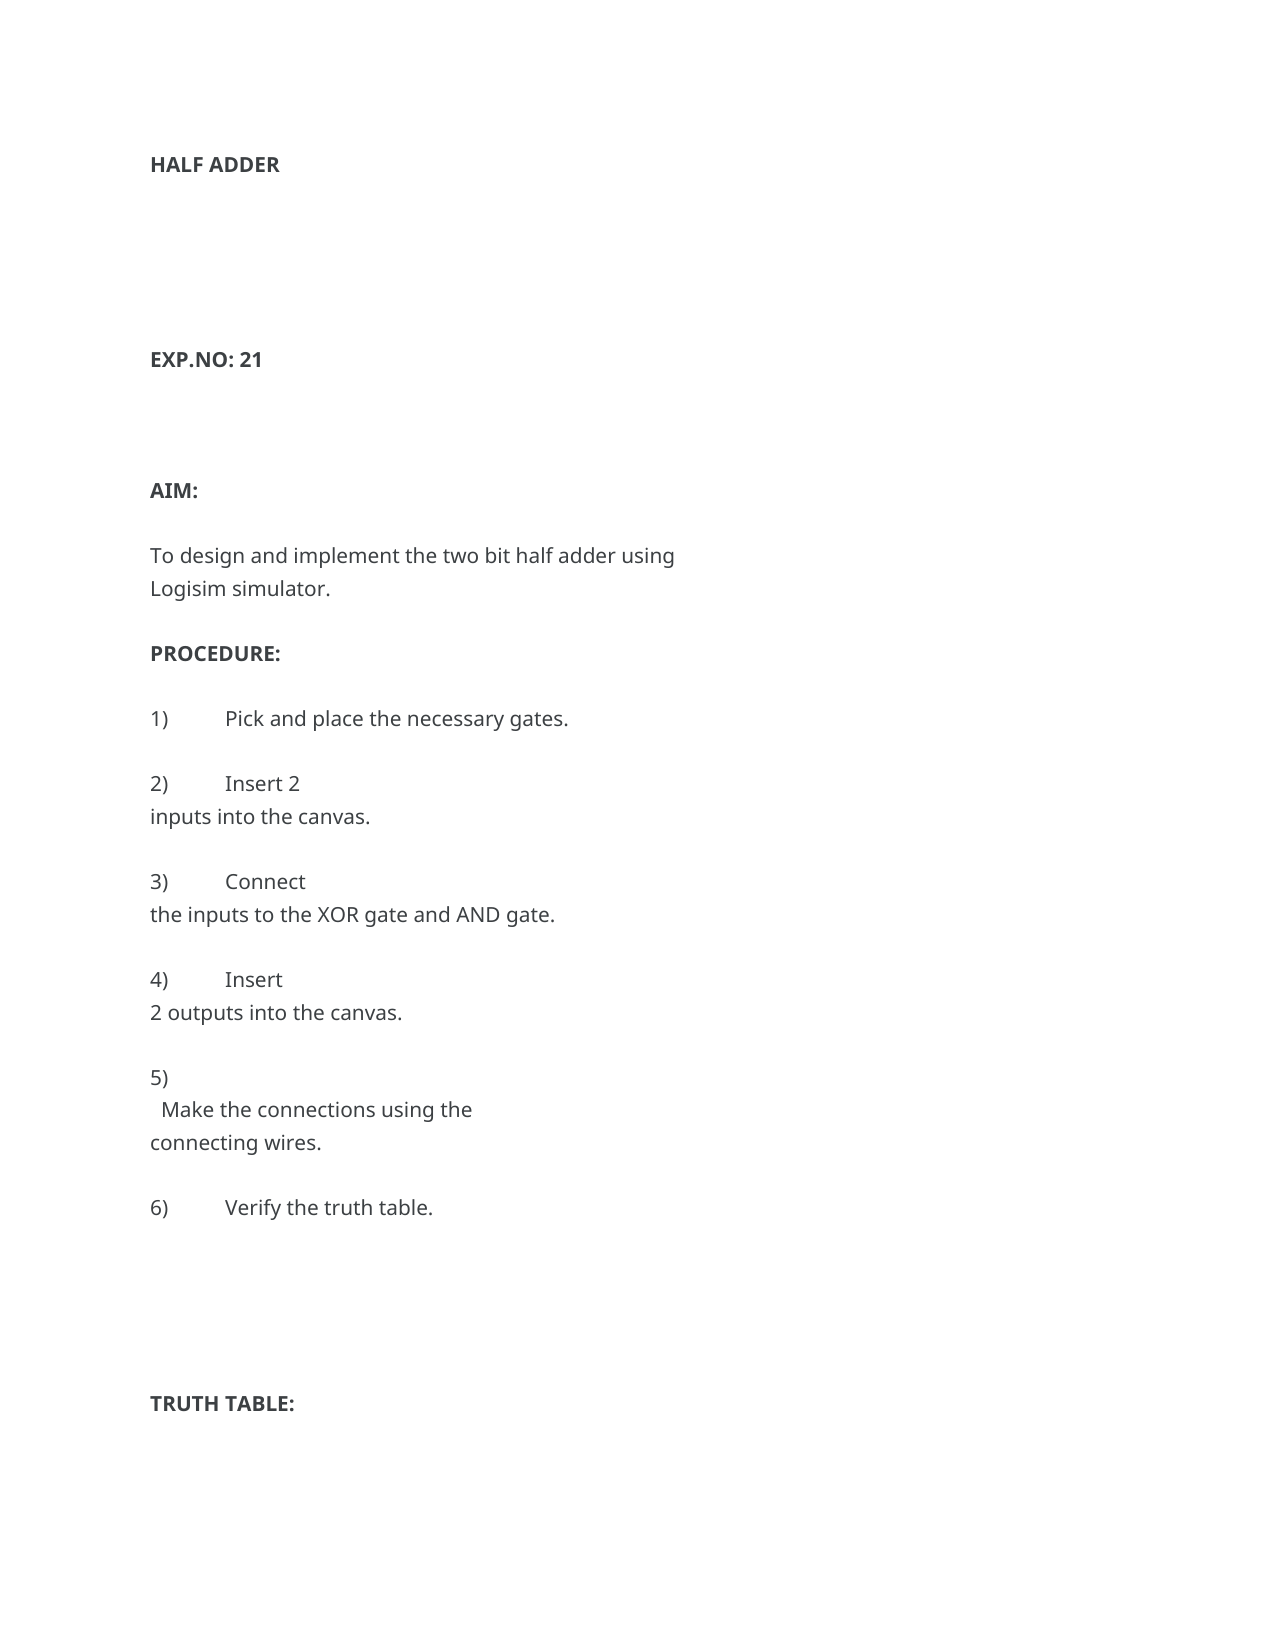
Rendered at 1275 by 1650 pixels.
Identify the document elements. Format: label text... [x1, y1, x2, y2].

text 6) Verify the truth table. [150, 1193, 1125, 1222]
text 1) Pick and place the necessary gates. [150, 704, 1125, 733]
text Make the connections using the [150, 1096, 1125, 1124]
text the inputs to the XOR gate and AND gate. [150, 900, 1125, 928]
text TRUTH TABLE: [150, 1389, 1125, 1417]
text PROCEDURE: [150, 639, 1125, 667]
text 5) [150, 1063, 1125, 1091]
text Logisim simulator. [150, 574, 1125, 602]
text inputs into the canvas. [150, 802, 1125, 831]
text 2 outputs into the canvas. [150, 998, 1125, 1026]
text AIM: [150, 476, 1125, 504]
text 4) Insert [150, 965, 1125, 993]
text To design and implement the two bit half adder using [150, 541, 1125, 570]
text 2) Insert 2 [150, 769, 1125, 798]
text 3) Connect [150, 867, 1125, 896]
text connecting wires. [150, 1128, 1125, 1157]
text EXP.NO: 21 [150, 346, 1125, 374]
text HALF ADDER [150, 150, 1125, 178]
